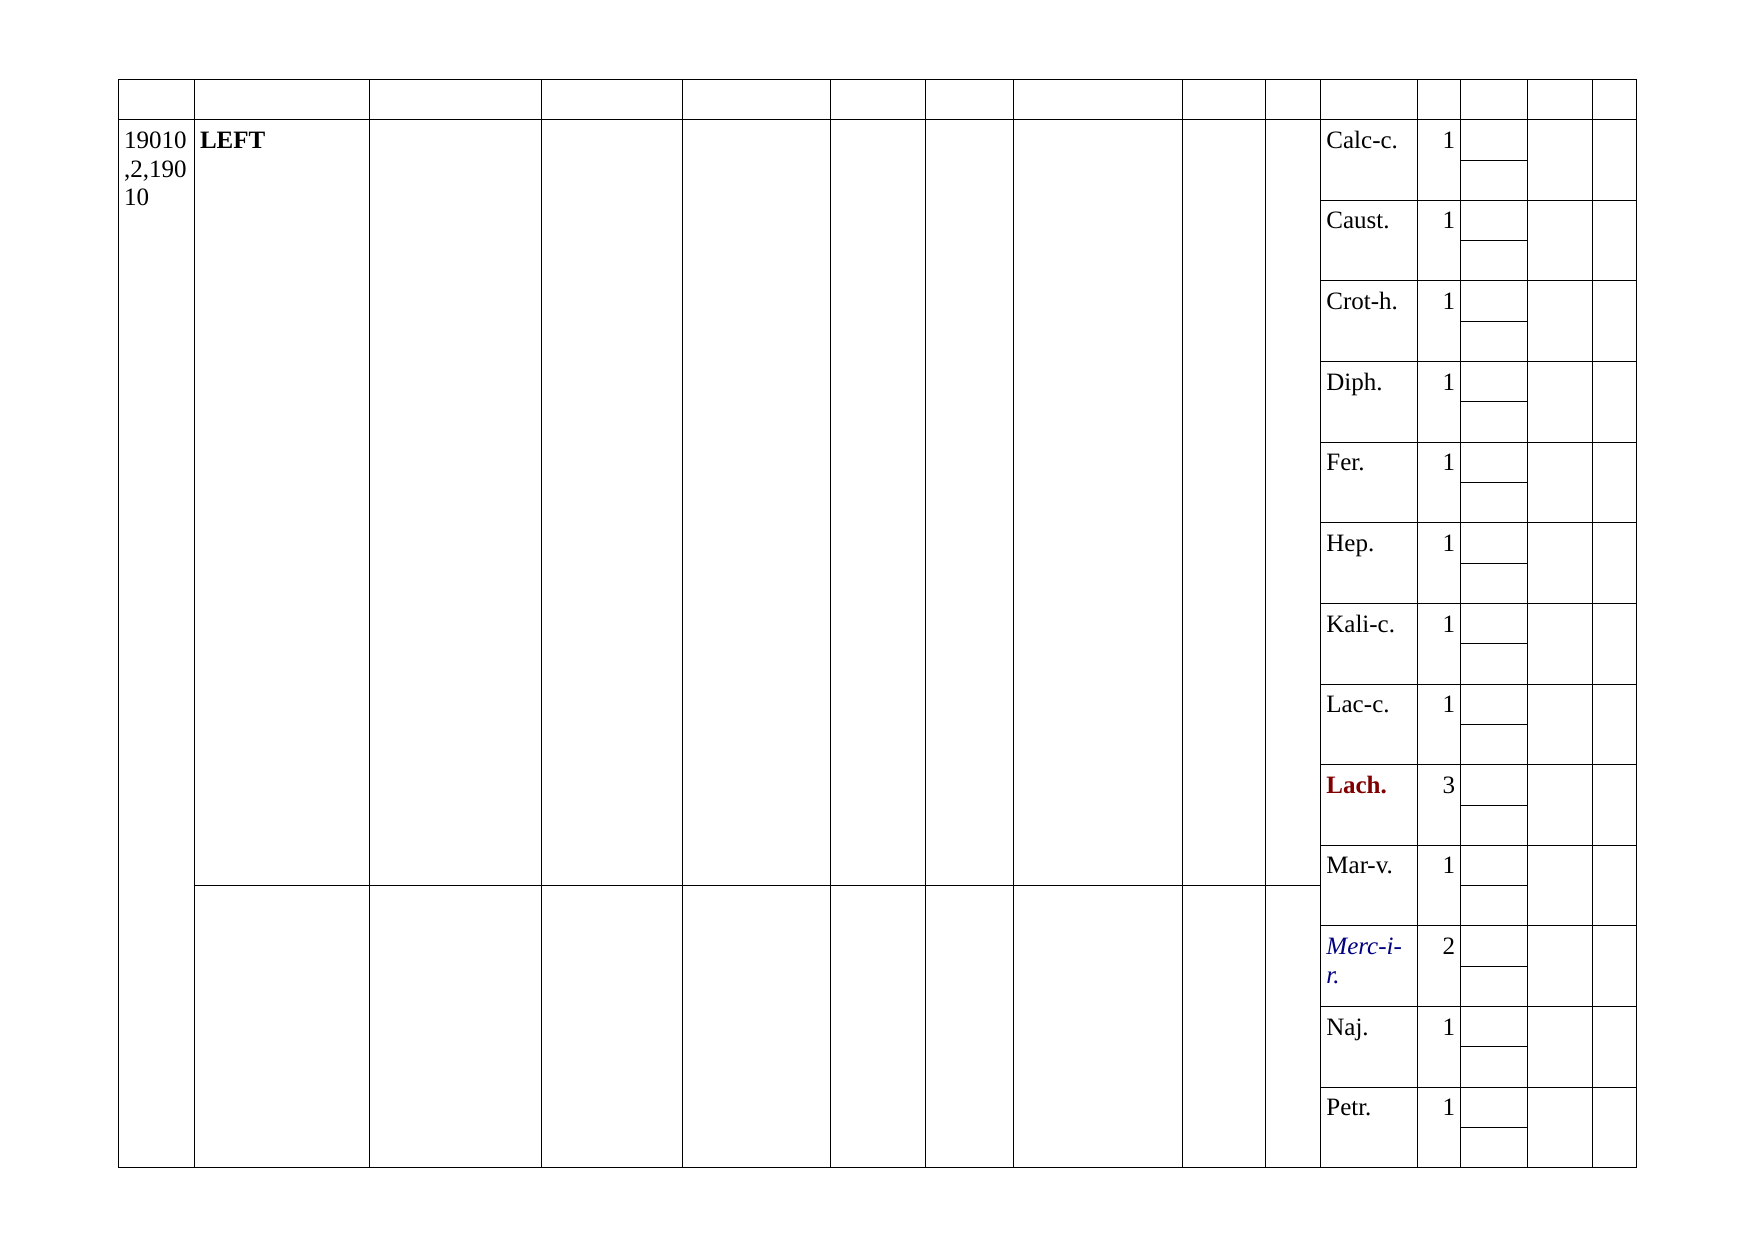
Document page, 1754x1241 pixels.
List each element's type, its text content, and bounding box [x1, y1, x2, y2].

table_cell [1461, 443, 1527, 482]
table_cell [831, 80, 925, 119]
table_cell [1461, 604, 1527, 643]
table_cell Diph. [1321, 362, 1417, 442]
table_cell [1461, 1088, 1527, 1127]
table_cell [1593, 765, 1636, 845]
table_cell [1593, 120, 1636, 200]
table_cell [542, 886, 682, 1167]
table_cell [831, 120, 925, 885]
table_cell [1461, 1047, 1527, 1087]
table_cell [370, 120, 541, 885]
table_cell [683, 80, 830, 119]
table_cell [1461, 322, 1527, 361]
table_cell Lac-c. [1321, 685, 1417, 764]
table_cell [1528, 443, 1592, 522]
table_cell [1418, 80, 1460, 119]
table_cell [1528, 604, 1592, 683]
table_cell [1593, 1007, 1636, 1087]
table_cell 3 [1418, 765, 1460, 845]
table_cell [1461, 80, 1527, 119]
table_cell [1528, 362, 1592, 442]
table_cell Hep. [1321, 523, 1417, 603]
table_cell [542, 120, 682, 885]
table_cell [1461, 362, 1527, 401]
table_cell [1266, 80, 1320, 119]
table_cell [1014, 80, 1182, 119]
table_cell [1461, 685, 1527, 724]
table_cell [1461, 846, 1527, 885]
table_cell [831, 886, 925, 1167]
table_cell [1461, 564, 1527, 603]
table_cell [1461, 725, 1527, 764]
table_cell [1528, 120, 1592, 200]
table_cell [1461, 523, 1527, 563]
table_cell [1593, 443, 1636, 522]
table_cell [1593, 604, 1636, 683]
table_cell [1528, 926, 1592, 1006]
table_cell 1 [1418, 1007, 1460, 1087]
table_cell [1461, 886, 1527, 925]
table_cell [1183, 80, 1265, 119]
table_cell [1528, 846, 1592, 925]
table_cell [195, 886, 369, 1167]
table_cell [1528, 523, 1592, 603]
table_cell [1593, 926, 1636, 1006]
table_cell [1461, 967, 1527, 1006]
table_cell [1593, 1088, 1636, 1167]
table_cell 19010,2,19010 [119, 120, 194, 1167]
table_cell [1014, 886, 1182, 1167]
table_cell 1 [1418, 1088, 1460, 1167]
table_cell left [195, 120, 369, 885]
table_cell [1014, 120, 1182, 885]
table_cell [683, 120, 830, 885]
table_cell [119, 80, 194, 119]
table_cell [1528, 80, 1592, 119]
table_cell [1461, 201, 1527, 240]
table_cell [195, 80, 369, 119]
table_cell Petr. [1321, 1088, 1417, 1167]
table_cell [1528, 685, 1592, 764]
table_cell Calc-c. [1321, 120, 1417, 200]
table_cell [1461, 161, 1527, 200]
table_cell Naj. [1321, 1007, 1417, 1087]
table_cell Crot-h. [1321, 281, 1417, 361]
table_cell [1461, 1128, 1527, 1167]
table_cell [1321, 80, 1417, 119]
table_cell 1 [1418, 362, 1460, 442]
table_cell 1 [1418, 201, 1460, 280]
table_cell [1528, 1088, 1592, 1167]
table_cell [1461, 241, 1527, 280]
table_cell [1461, 765, 1527, 804]
table_cell [1461, 1007, 1527, 1046]
table_cell [1593, 523, 1636, 603]
table_cell [1593, 685, 1636, 764]
table_cell [1593, 281, 1636, 361]
table_cell 1 [1418, 604, 1460, 683]
table_cell [1593, 80, 1636, 119]
table_cell [370, 886, 541, 1167]
table_cell Caust. [1321, 201, 1417, 280]
table_cell 2 [1418, 926, 1460, 1006]
table_cell [1461, 926, 1527, 966]
table_cell 1 [1418, 846, 1460, 925]
table_cell [370, 80, 541, 119]
table_cell [1528, 201, 1592, 280]
table_cell [542, 80, 682, 119]
table_cell [1528, 281, 1592, 361]
table_cell [683, 886, 830, 1167]
table_cell [926, 80, 1013, 119]
table_cell [1461, 483, 1527, 522]
table_cell [1183, 120, 1265, 885]
table_cell [1461, 120, 1527, 159]
table_cell [1266, 886, 1320, 1167]
table_cell [926, 886, 1013, 1167]
table_cell 1 [1418, 685, 1460, 764]
table_cell 1 [1418, 120, 1460, 200]
table_cell Lach. [1321, 765, 1417, 845]
table_cell [1266, 120, 1320, 885]
table_cell Fer. [1321, 443, 1417, 522]
table_cell 1 [1418, 523, 1460, 603]
table_cell [1528, 1007, 1592, 1087]
table_cell [1461, 402, 1527, 442]
table_cell [1593, 846, 1636, 925]
table_cell 1 [1418, 281, 1460, 361]
table_cell Mar-v. [1321, 846, 1417, 925]
table_cell [1461, 806, 1527, 845]
table_cell Merc-i-r. [1321, 926, 1417, 1006]
table_cell [926, 120, 1013, 885]
table_cell [1461, 281, 1527, 321]
table_cell Kali-c. [1321, 604, 1417, 683]
table_cell [1593, 201, 1636, 280]
table_cell [1593, 362, 1636, 442]
table_cell 1 [1418, 443, 1460, 522]
table_cell [1183, 886, 1265, 1167]
table_cell [1528, 765, 1592, 845]
table_cell [1461, 644, 1527, 683]
